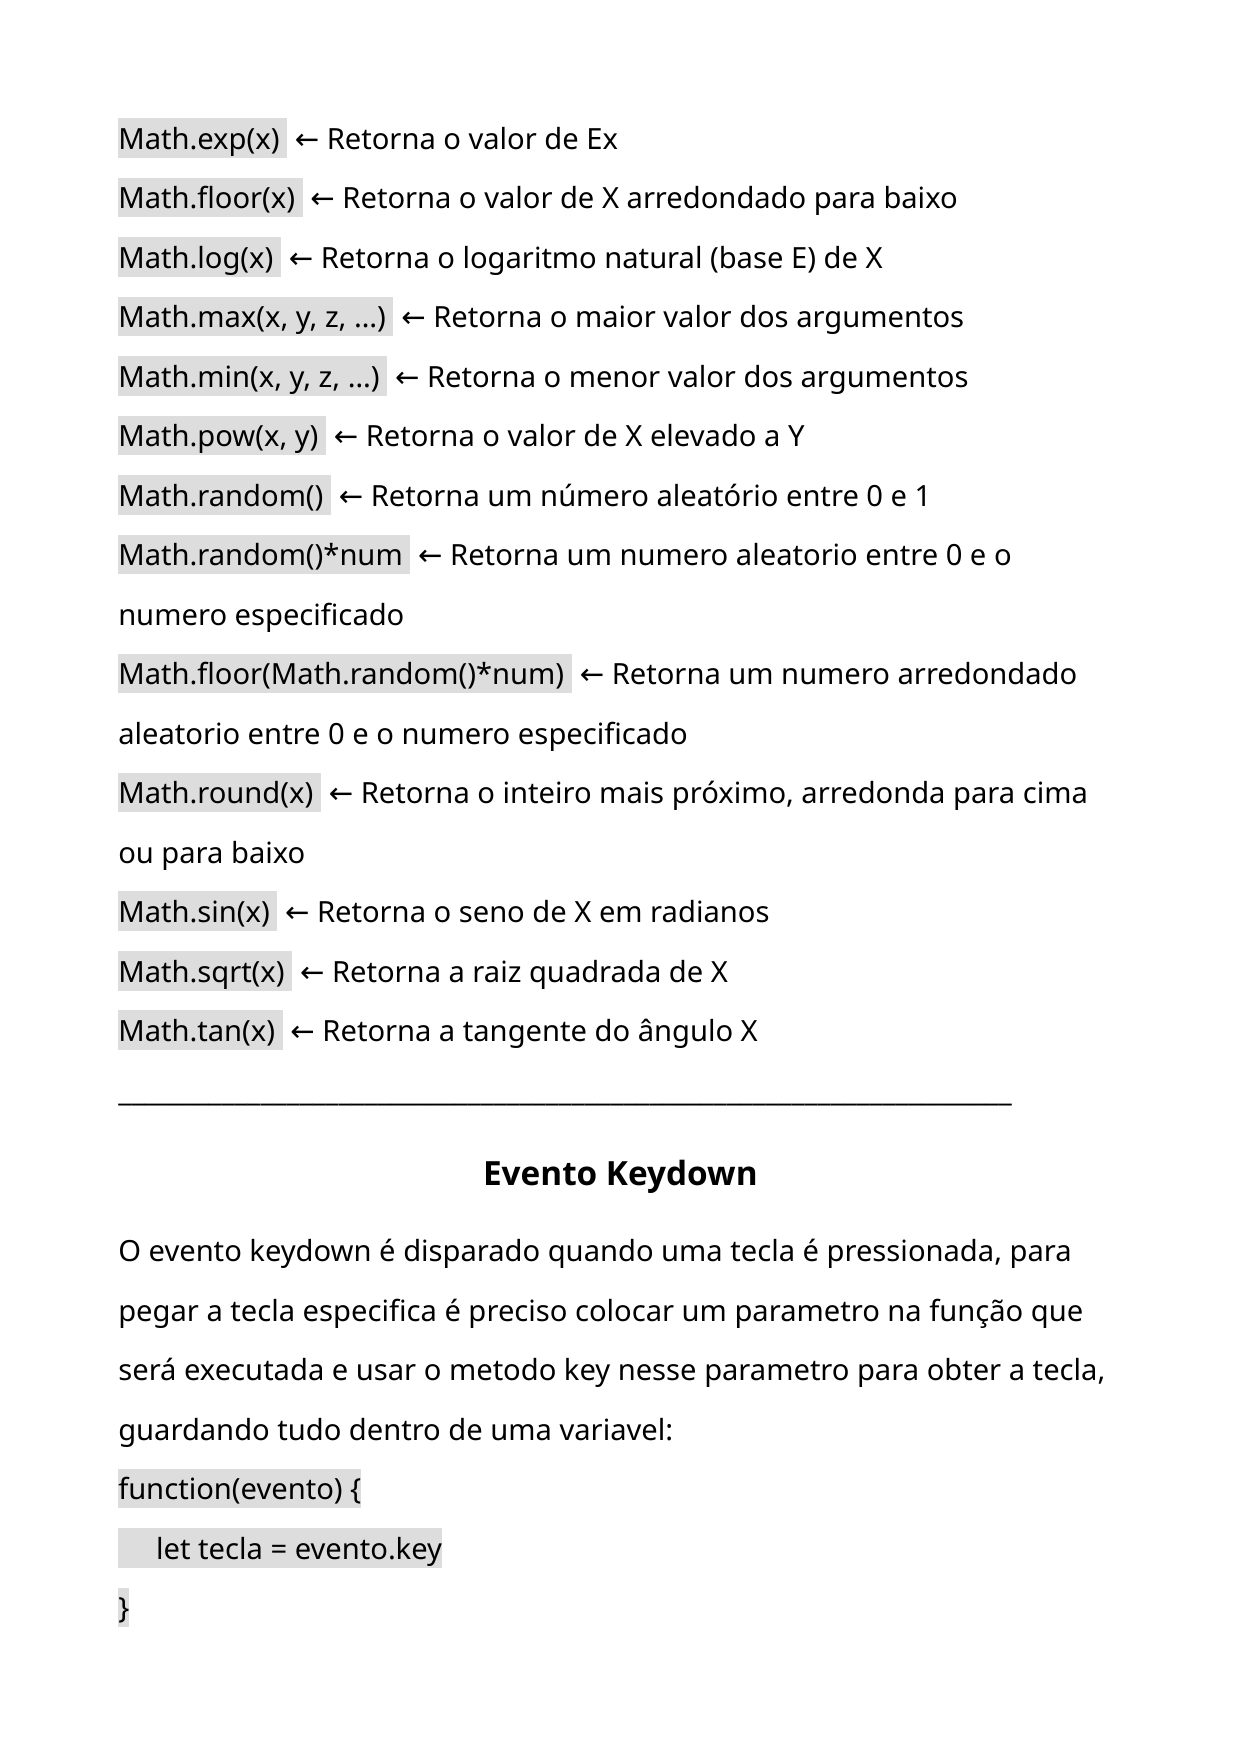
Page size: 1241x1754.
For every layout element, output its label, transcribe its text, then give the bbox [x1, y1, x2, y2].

text Math.pow(x, y) ← Retorna o valor de X elevado a Y [118, 416, 1122, 455]
subtitle Evento Keydown [118, 1150, 1122, 1196]
text Math.tan(x) ← Retorna a tangente do ângulo X [118, 1010, 1122, 1050]
text let tecla = evento.key [118, 1528, 1122, 1568]
text Math.sin(x) ← Retorna o seno de X em radianos [118, 891, 1122, 931]
text Math.exp(x) ← Retorna o valor de Ex [118, 118, 1122, 158]
text Math.log(x) ← Retorna o logaritmo natural (base E) de X [118, 237, 1122, 277]
text O evento keydown é disparado quando uma tecla é pressionada, para pegar a tecla especifica é preciso colocar um parametro na função que será executada e usar o metodo key nesse parametro para obter a tecla, guardando tudo dentro de uma variavel: [118, 1231, 1122, 1449]
text Math.max(x, y, z, …) ← Retorna o maior valor dos argumentos [118, 297, 1122, 336]
text Math.min(x, y, z, …) ← Retorna o menor valor dos argumentos [118, 356, 1122, 396]
text Math.random() ← Retorna um número aleatório entre 0 e 1 [118, 475, 1122, 515]
text Math.floor(Math.random()*num) ← Retorna um numero arredondado aleatorio entre 0 e o numero especificado [118, 653, 1122, 753]
text _____________________________________________________________________ [118, 1070, 1122, 1109]
text function(evento) { [118, 1469, 1122, 1508]
text Math.random()*num ← Retorna um numero aleatorio entre 0 e o numero especificado [118, 534, 1122, 634]
text Math.sqrt(x) ← Retorna a raiz quadrada de X [118, 951, 1122, 991]
text } [118, 1588, 1122, 1627]
text Math.round(x) ← Retorna o inteiro mais próximo, arredonda para cima ou para baixo [118, 772, 1122, 872]
text Math.floor(x) ← Retorna o valor de X arredondado para baixo [118, 178, 1122, 217]
